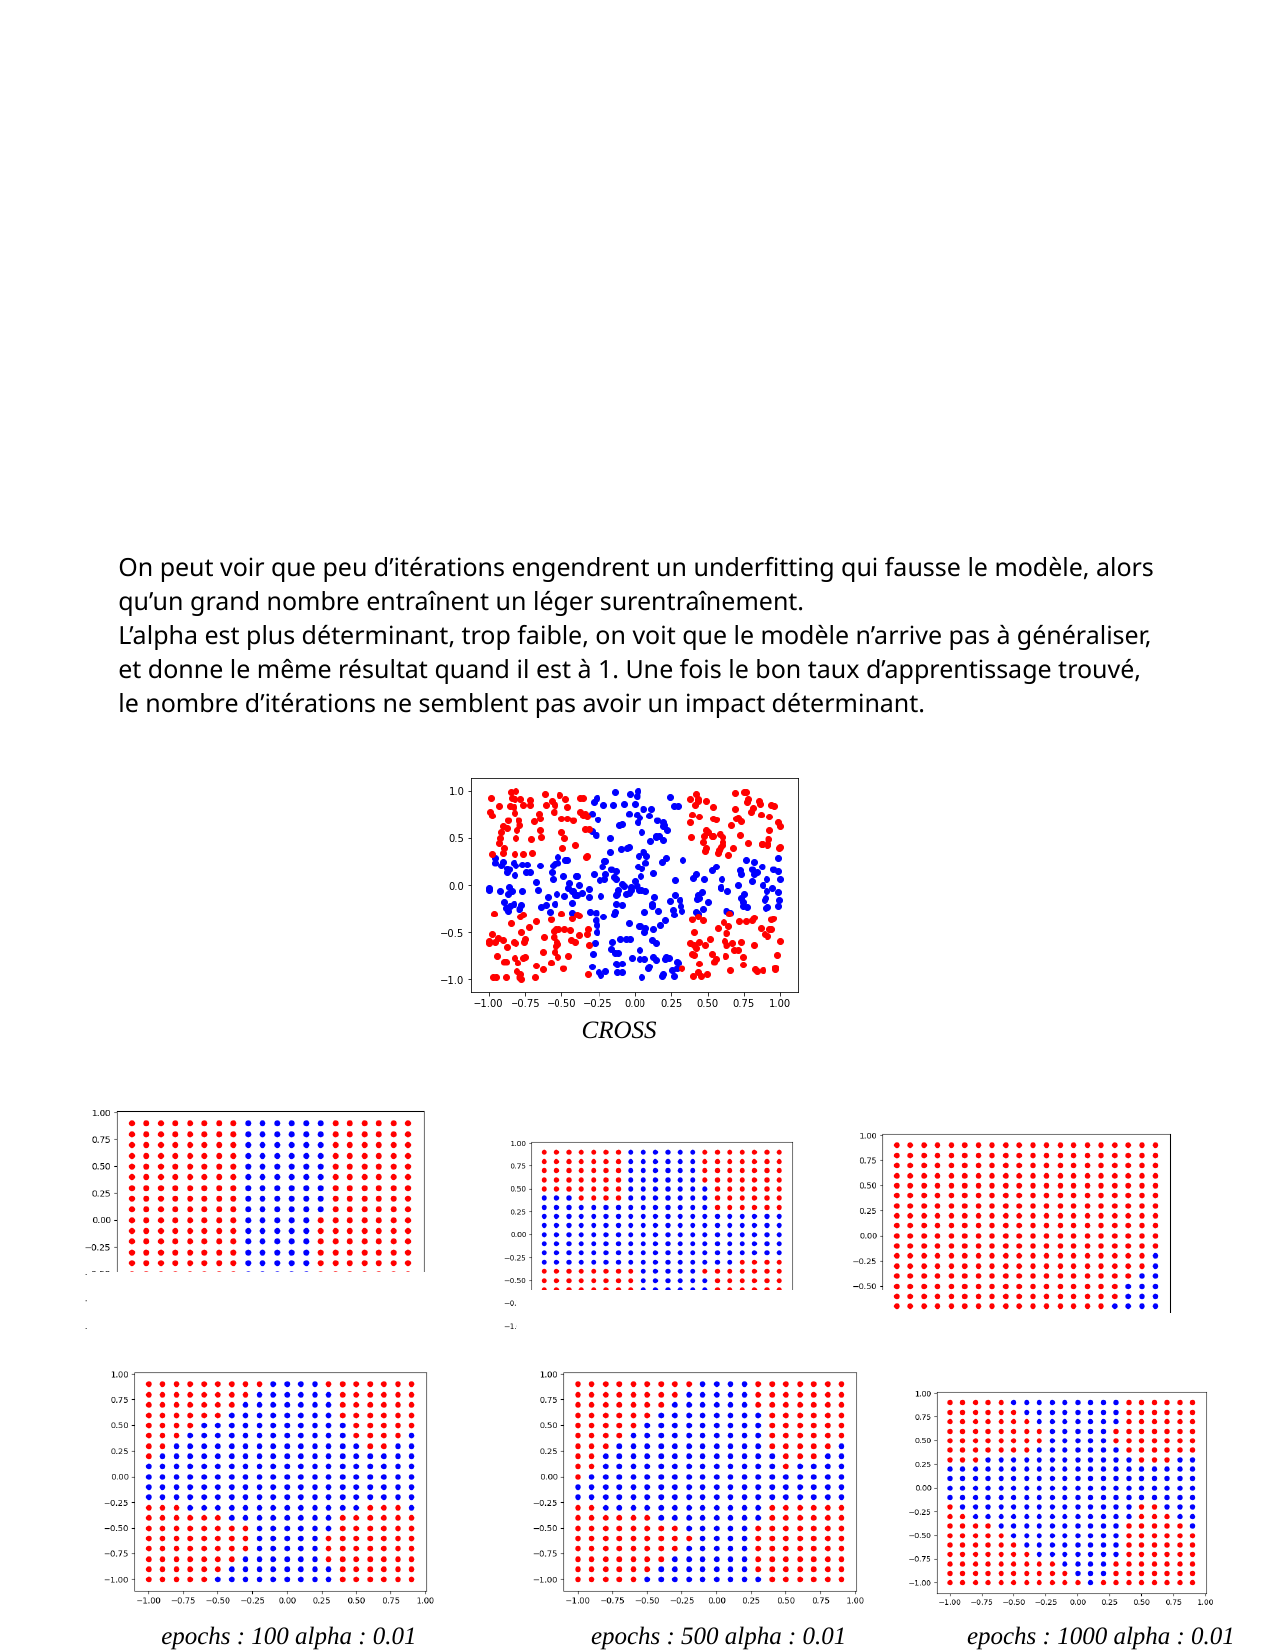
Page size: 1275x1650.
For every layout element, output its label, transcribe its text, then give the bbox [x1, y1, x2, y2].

text [87, 1285, 463, 1339]
text epochs : 100 alpha : 0.01 [87, 1622, 463, 1650]
text On peut voir que peu d’itérations engendrent un underfitting qui fausse le modèle, alors qu’un grand nombre entraînent un léger surentraînement. [118, 549, 1157, 617]
text epochs : 500 alpha : 0.01 [517, 1622, 893, 1650]
text epochs : 100 alpha : 0.1 [68, 1372, 87, 1400]
text epochs : 500 alpha : 0.1 [489, 1364, 516, 1392]
picture [836, 1100, 1207, 1313]
text CROSS [433, 1015, 807, 1043]
text [893, 1326, 1240, 1361]
picture [433, 768, 807, 1015]
text [517, 1303, 893, 1339]
text L’alpha est plus déterminant, trop faible, on voit que le modèle n’arrive pas à généraliser, et donne le même résultat quand il est à 1. Une fois le bon taux d’apprentissage trouvé, le nombre d’itérations ne semblent pas avoir un impact déterminant. [118, 617, 1157, 720]
picture [67, 1075, 464, 1622]
text epochs : 1000 alpha : 0.01 [893, 1622, 1240, 1650]
picture [489, 1111, 1240, 1622]
